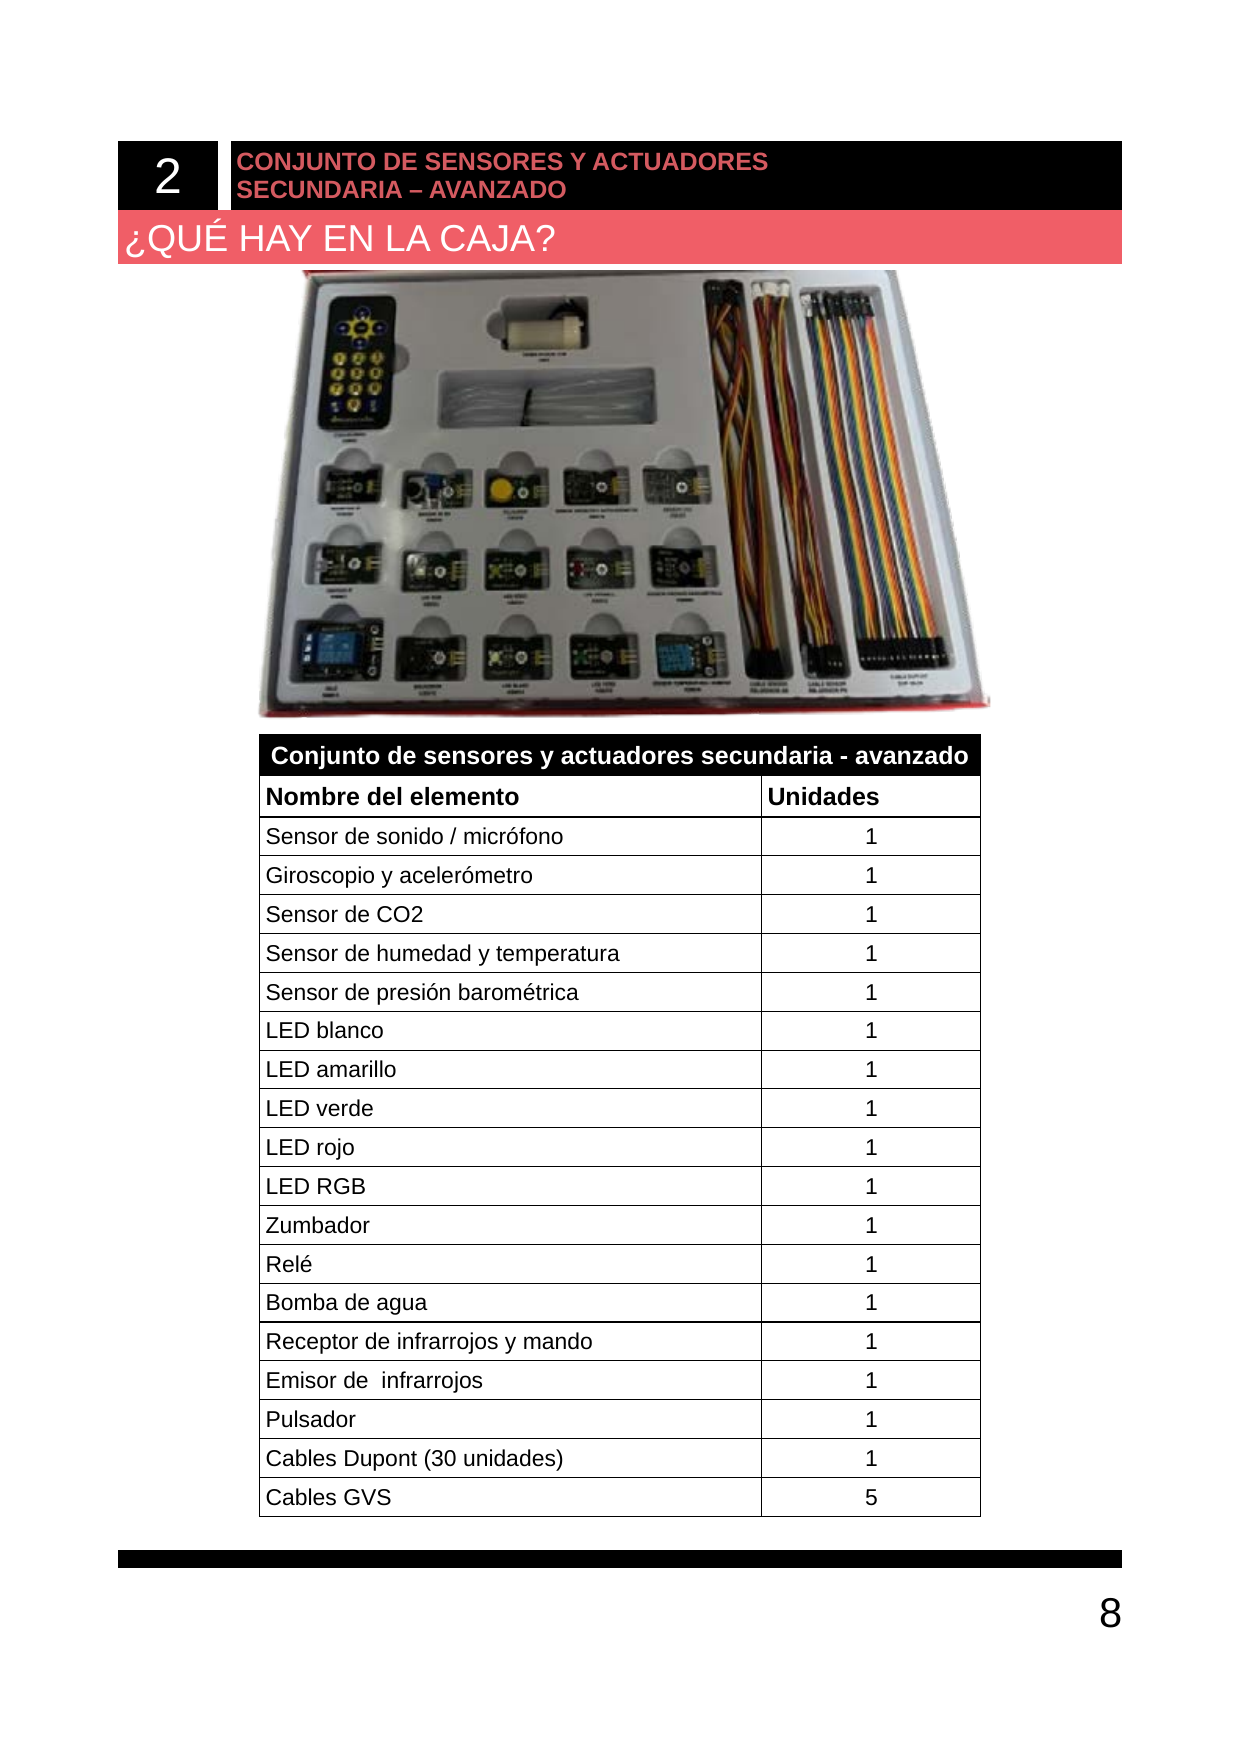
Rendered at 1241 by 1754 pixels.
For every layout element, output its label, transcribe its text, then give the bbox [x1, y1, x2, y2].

table_cell Emisor de infrarrojos [260, 1361, 761, 1399]
table_cell 1 [762, 934, 980, 972]
table_header Conjunto de sensores y actuadores secundaria - avanzado [260, 735, 980, 775]
table_cell 1 [762, 1051, 980, 1088]
table_cell 1 [762, 1400, 980, 1438]
table_cell 1 [762, 1361, 980, 1399]
picture [249, 270, 991, 724]
table_cell Cables GVS [260, 1478, 761, 1516]
table_cell LED blanco [260, 1012, 761, 1049]
table_cell 1 [762, 1323, 980, 1360]
table_cell Relé [260, 1245, 761, 1283]
table_cell 1 [762, 1089, 980, 1127]
table_cell 1 [762, 1128, 980, 1166]
table_cell Zumbador [260, 1206, 761, 1244]
table_cell LED verde [260, 1089, 761, 1127]
table_cell Sensor de humedad y temperatura [260, 934, 761, 972]
table_cell ¿QUÉ HAY EN LA CAJA? [118, 210, 1122, 264]
table_cell 1 [762, 1012, 980, 1049]
table_cell Sensor de CO2 [260, 895, 761, 933]
table_cell Unidades [762, 776, 980, 816]
table_cell Receptor de infrarrojos y mando [260, 1323, 761, 1360]
table_cell 1 [762, 1245, 980, 1283]
table_cell Nombre del elemento [260, 776, 761, 816]
table_cell 1 [762, 895, 980, 933]
table_cell LED RGB [260, 1167, 761, 1205]
table_header 2 [118, 141, 218, 210]
table_cell Sensor de presión barométrica [260, 973, 761, 1011]
table_cell Sensor de sonido / micrófono [260, 818, 761, 855]
table_cell Giroscopio y acelerómetro [260, 856, 761, 894]
table_cell Cables Dupont (30 unidades) [260, 1439, 761, 1477]
table_cell 1 [762, 1284, 980, 1321]
table_cell 1 [762, 1206, 980, 1244]
table_cell Pulsador [260, 1400, 761, 1438]
table_cell 1 [762, 1167, 980, 1205]
table_cell 1 [762, 973, 980, 1011]
table_cell 1 [762, 818, 980, 855]
table_header [218, 141, 231, 210]
table_cell LED rojo [260, 1128, 761, 1166]
table_header CONJUNTO DE SENSORES Y ACTUADORES SECUNDARIA – AVANZADO [231, 141, 1122, 210]
table_cell 1 [762, 856, 980, 894]
table_cell 1 [762, 1439, 980, 1477]
table_cell LED amarillo [260, 1051, 761, 1088]
table_cell Bomba de agua [260, 1284, 761, 1321]
table_cell 5 [762, 1478, 980, 1516]
